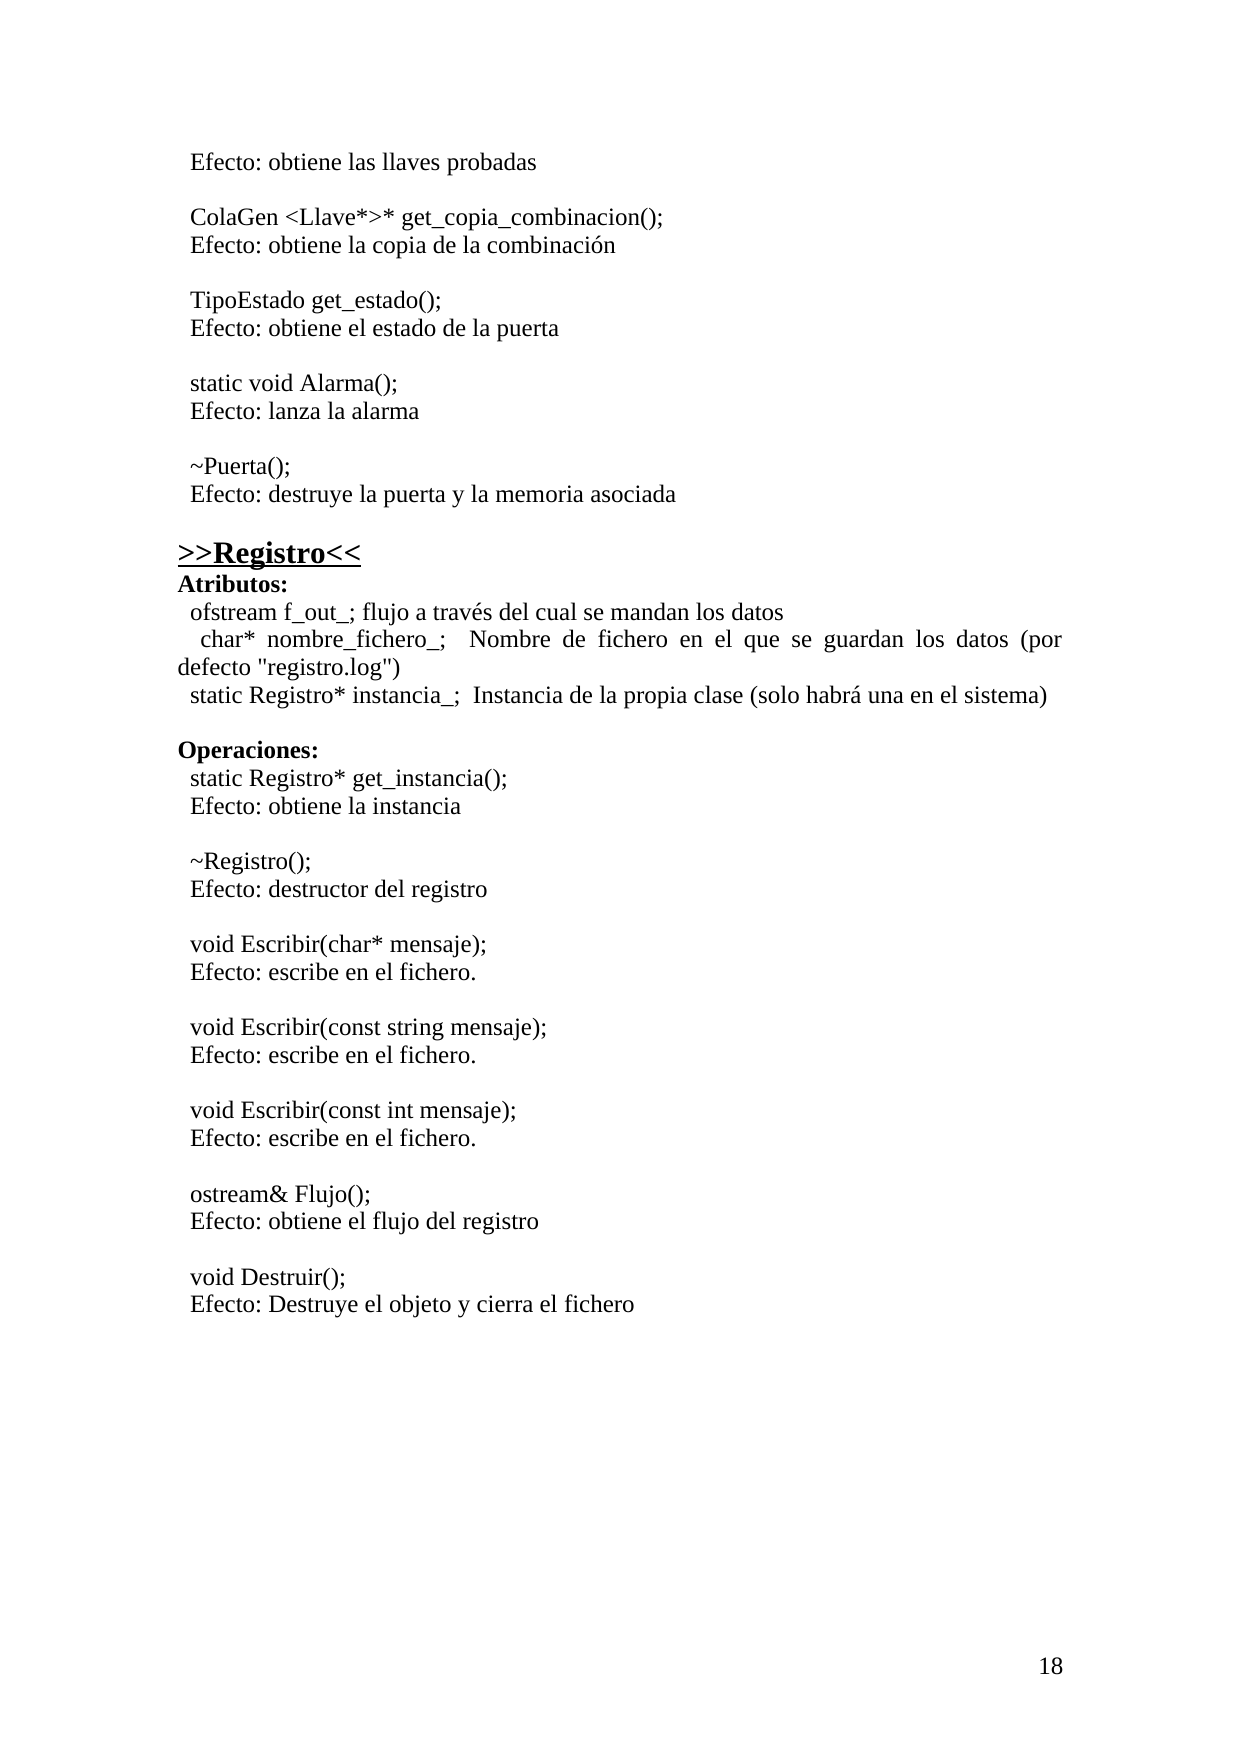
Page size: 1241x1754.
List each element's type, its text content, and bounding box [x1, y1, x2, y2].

text void Escribir(char* mensaje); [177, 930, 1063, 958]
text static Registro* instancia_; Instancia de la propia clase (solo habrá una en el sistema) [177, 681, 1063, 709]
text Atributos: [177, 570, 1063, 598]
text Efecto: obtiene el flujo del registro [177, 1207, 1063, 1235]
text Efecto: destruye la puerta y la memoria asociada [177, 480, 1063, 508]
text Efecto: escribe en el fichero. [177, 1041, 1063, 1069]
text ofstream f_out_; flujo a través del cual se mandan los datos [177, 598, 1063, 626]
text Efecto: lanza la alarma [177, 397, 1063, 425]
text static Registro* get_instancia(); [177, 764, 1063, 792]
text char* nombre_fichero_; Nombre de fichero en el que se guardan los datos (por defecto "registro.log") [177, 626, 1063, 681]
text Operaciones: [177, 736, 1063, 764]
text Efecto: destructor del registro [177, 875, 1063, 903]
text void Escribir(const int mensaje); [177, 1097, 1063, 1124]
text >>Registro<< [177, 536, 1063, 570]
text Efecto: obtiene las llaves probadas [177, 148, 1063, 175]
text TipoEstado get_estado(); [177, 286, 1063, 314]
text ~Registro(); [177, 847, 1063, 875]
text Efecto: Destruye el objeto y cierra el fichero [177, 1291, 1063, 1318]
text void Destruir(); [177, 1263, 1063, 1291]
text ColaGen <Llave*>* get_copia_combinacion(); [177, 203, 1063, 231]
text void Escribir(const string mensaje); [177, 1013, 1063, 1041]
text ~Puerta(); [177, 452, 1063, 480]
text ostream& Flujo(); [177, 1180, 1063, 1207]
text Efecto: obtiene el estado de la puerta [177, 314, 1063, 342]
text Efecto: escribe en el fichero. [177, 958, 1063, 986]
text Efecto: obtiene la instancia [177, 792, 1063, 819]
text Efecto: escribe en el fichero. [177, 1124, 1063, 1152]
text Efecto: obtiene la copia de la combinación [177, 231, 1063, 258]
text static void Alarma(); [177, 369, 1063, 397]
